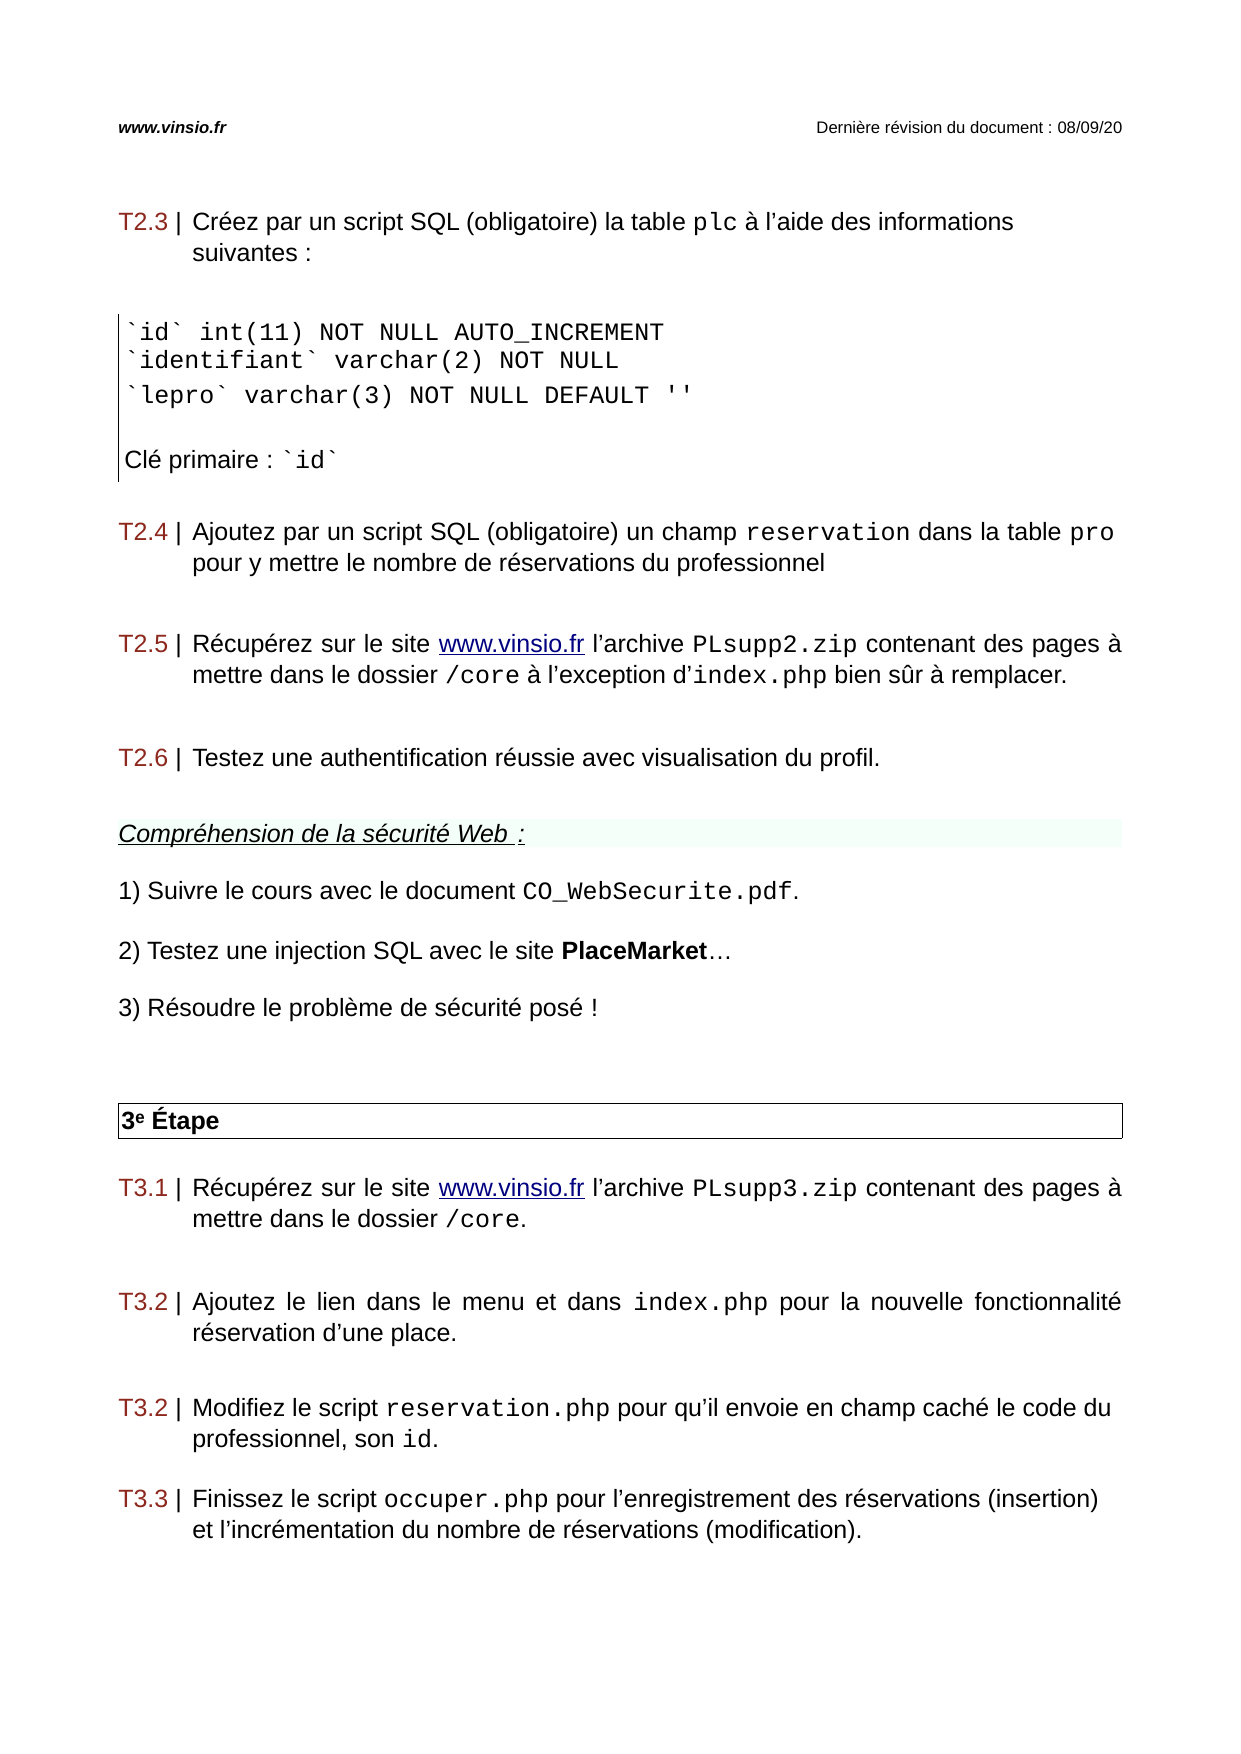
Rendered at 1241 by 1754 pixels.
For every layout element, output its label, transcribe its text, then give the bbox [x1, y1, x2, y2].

text 2) Testez une injection SQL avec le site PlaceMarket… [118, 936, 1122, 964]
text T2.6 | Testez une authentification réussie avec visualisation du profil. [118, 743, 1122, 772]
text Clé primaire : `id` [119, 445, 1122, 482]
text T3.2 | Ajoutez le lien dans le menu et dans index.php pour la nouvelle fonctionnalité réservation d’une place. [118, 1287, 1122, 1347]
text 1) Suivre le cours avec le document CO_WebSecurite.pdf. [118, 876, 1122, 907]
text T3.3 | Finissez le script occuper.php pour l’enregistrement des réservations (insertion) et l’incrémentation du nombre de réservations (modification). [118, 1484, 1122, 1544]
text T3.2 | Modifiez le script reservation.php pour qu’il envoie en champ caché le code du professionnel, son id. [118, 1393, 1122, 1455]
text T2.4 | Ajoutez par un script SQL (obligatoire) un champ reservation dans la table pro pour y mettre le nombre de réservations du professionnel [118, 517, 1122, 576]
text T3.1 | Récupérez sur le site www.vinsio.fr l’archive PLsupp3.zip contenant des pages à mettre dans le dossier /core. [118, 1173, 1122, 1235]
text T2.5 | Récupérez sur le site www.vinsio.fr l’archive PLsupp2.zip contenant des pages à mettre dans le dossier /core à l’exception d’index.php bien sûr à remplacer. [118, 629, 1122, 691]
text T2.3 | Créez par un script SQL (obligatoire) la table plc à l’aide des informations suivantes : [118, 207, 1122, 267]
text `id` int(11) NOT NULL AUTO_INCREMENT [119, 314, 1122, 348]
text 3) Résoudre le problème de sécurité posé ! [118, 993, 1122, 1022]
text `lepro` varchar(3) NOT NULL DEFAULT '' [119, 376, 1122, 411]
text Compréhension de la sécurité Web : [118, 819, 1122, 847]
text 3ᵉ Étape [119, 1104, 1122, 1138]
text `identifiant` varchar(2) NOT NULL [119, 348, 1122, 376]
